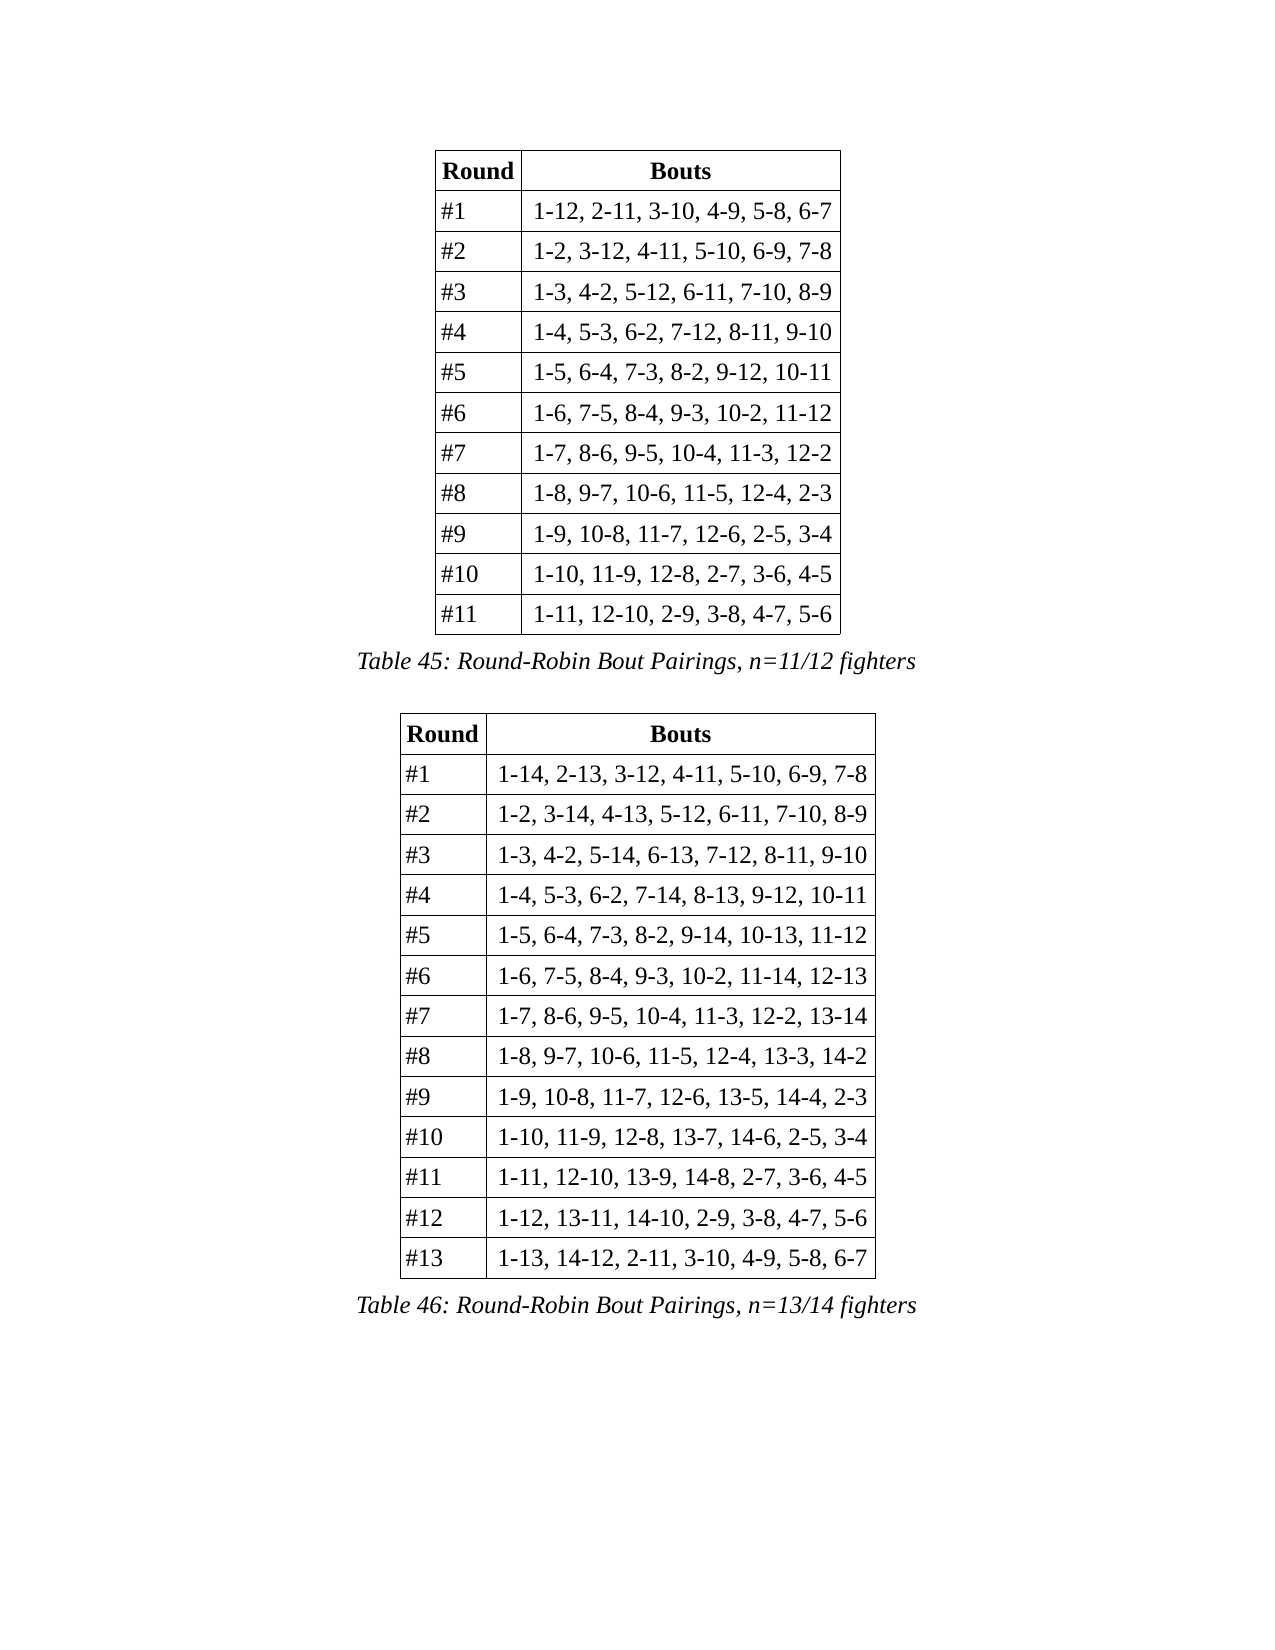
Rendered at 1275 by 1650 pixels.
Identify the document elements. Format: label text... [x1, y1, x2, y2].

table_cell 1-3, 4-2, 5-12, 6-11, 7-10, 8-9 [522, 272, 840, 311]
table_cell #10 [436, 554, 521, 593]
table_cell 1-4, 5-3, 6-2, 7-12, 8-11, 9-10 [522, 312, 840, 352]
table_cell #5 [401, 916, 486, 955]
table_cell #4 [401, 875, 486, 915]
table_cell 1-11, 12-10, 2-9, 3-8, 4-7, 5-6 [522, 595, 840, 634]
table_cell #1 [401, 755, 486, 794]
table_cell 1-8, 9-7, 10-6, 11-5, 12-4, 2-3 [522, 474, 840, 513]
table_cell 1-2, 3-12, 4-11, 5-10, 6-9, 7-8 [522, 232, 840, 271]
table_cell 1-5, 6-4, 7-3, 8-2, 9-14, 10-13, 11-12 [487, 916, 875, 955]
table_cell 1-5, 6-4, 7-3, 8-2, 9-12, 10-11 [522, 353, 840, 392]
table_cell #7 [401, 996, 486, 1036]
table_cell #9 [401, 1077, 486, 1116]
table_cell #2 [401, 795, 486, 834]
table_cell 1-8, 9-7, 10-6, 11-5, 12-4, 13-3, 14-2 [487, 1037, 875, 1076]
table_cell 1-2, 3-14, 4-13, 5-12, 6-11, 7-10, 8-9 [487, 795, 875, 834]
table_cell 1-6, 7-5, 8-4, 9-3, 10-2, 11-12 [522, 393, 840, 432]
table_cell 1-9, 10-8, 11-7, 12-6, 13-5, 14-4, 2-3 [487, 1077, 875, 1116]
table_cell #3 [401, 835, 486, 874]
table_header Bouts [522, 151, 840, 190]
table_cell #9 [436, 514, 521, 553]
table_cell #11 [401, 1158, 486, 1197]
table_cell 1-13, 14-12, 2-11, 3-10, 4-9, 5-8, 6-7 [487, 1238, 875, 1277]
table_cell #8 [436, 474, 521, 513]
table_cell 1-11, 12-10, 13-9, 14-8, 2-7, 3-6, 4-5 [487, 1158, 875, 1197]
text Table 46: Round-Robin Bout Pairings, n=13/14 fighters [150, 1290, 1125, 1319]
table_cell 1-12, 13-11, 14-10, 2-9, 3-8, 4-7, 5-6 [487, 1198, 875, 1237]
table_cell 1-7, 8-6, 9-5, 10-4, 11-3, 12-2, 13-14 [487, 996, 875, 1036]
table_cell 1-9, 10-8, 11-7, 12-6, 2-5, 3-4 [522, 514, 840, 553]
table_cell #6 [401, 956, 486, 995]
table_cell 1-10, 11-9, 12-8, 2-7, 3-6, 4-5 [522, 554, 840, 593]
table_cell #13 [401, 1238, 486, 1277]
table_cell 1-10, 11-9, 12-8, 13-7, 14-6, 2-5, 3-4 [487, 1117, 875, 1157]
table_cell #11 [436, 595, 521, 634]
table_cell #5 [436, 353, 521, 392]
table_header Bouts [487, 714, 875, 753]
table_cell #10 [401, 1117, 486, 1157]
table_cell #7 [436, 433, 521, 472]
table_header Round [436, 151, 521, 190]
table_cell 1-7, 8-6, 9-5, 10-4, 11-3, 12-2 [522, 433, 840, 472]
table_cell 1-4, 5-3, 6-2, 7-14, 8-13, 9-12, 10-11 [487, 875, 875, 915]
table_cell 1-14, 2-13, 3-12, 4-11, 5-10, 6-9, 7-8 [487, 755, 875, 794]
table_cell #2 [436, 232, 521, 271]
table_cell #6 [436, 393, 521, 432]
table_cell #12 [401, 1198, 486, 1237]
text Table 45: Round-Robin Bout Pairings, n=11/12 fighters [150, 646, 1125, 675]
table_cell #3 [436, 272, 521, 311]
table_header Round [401, 714, 486, 753]
table_cell #1 [436, 191, 521, 231]
table_cell 1-6, 7-5, 8-4, 9-3, 10-2, 11-14, 12-13 [487, 956, 875, 995]
table_cell #4 [436, 312, 521, 352]
table_cell 1-3, 4-2, 5-14, 6-13, 7-12, 8-11, 9-10 [487, 835, 875, 874]
table_cell 1-12, 2-11, 3-10, 4-9, 5-8, 6-7 [522, 191, 840, 231]
table_cell #8 [401, 1037, 486, 1076]
